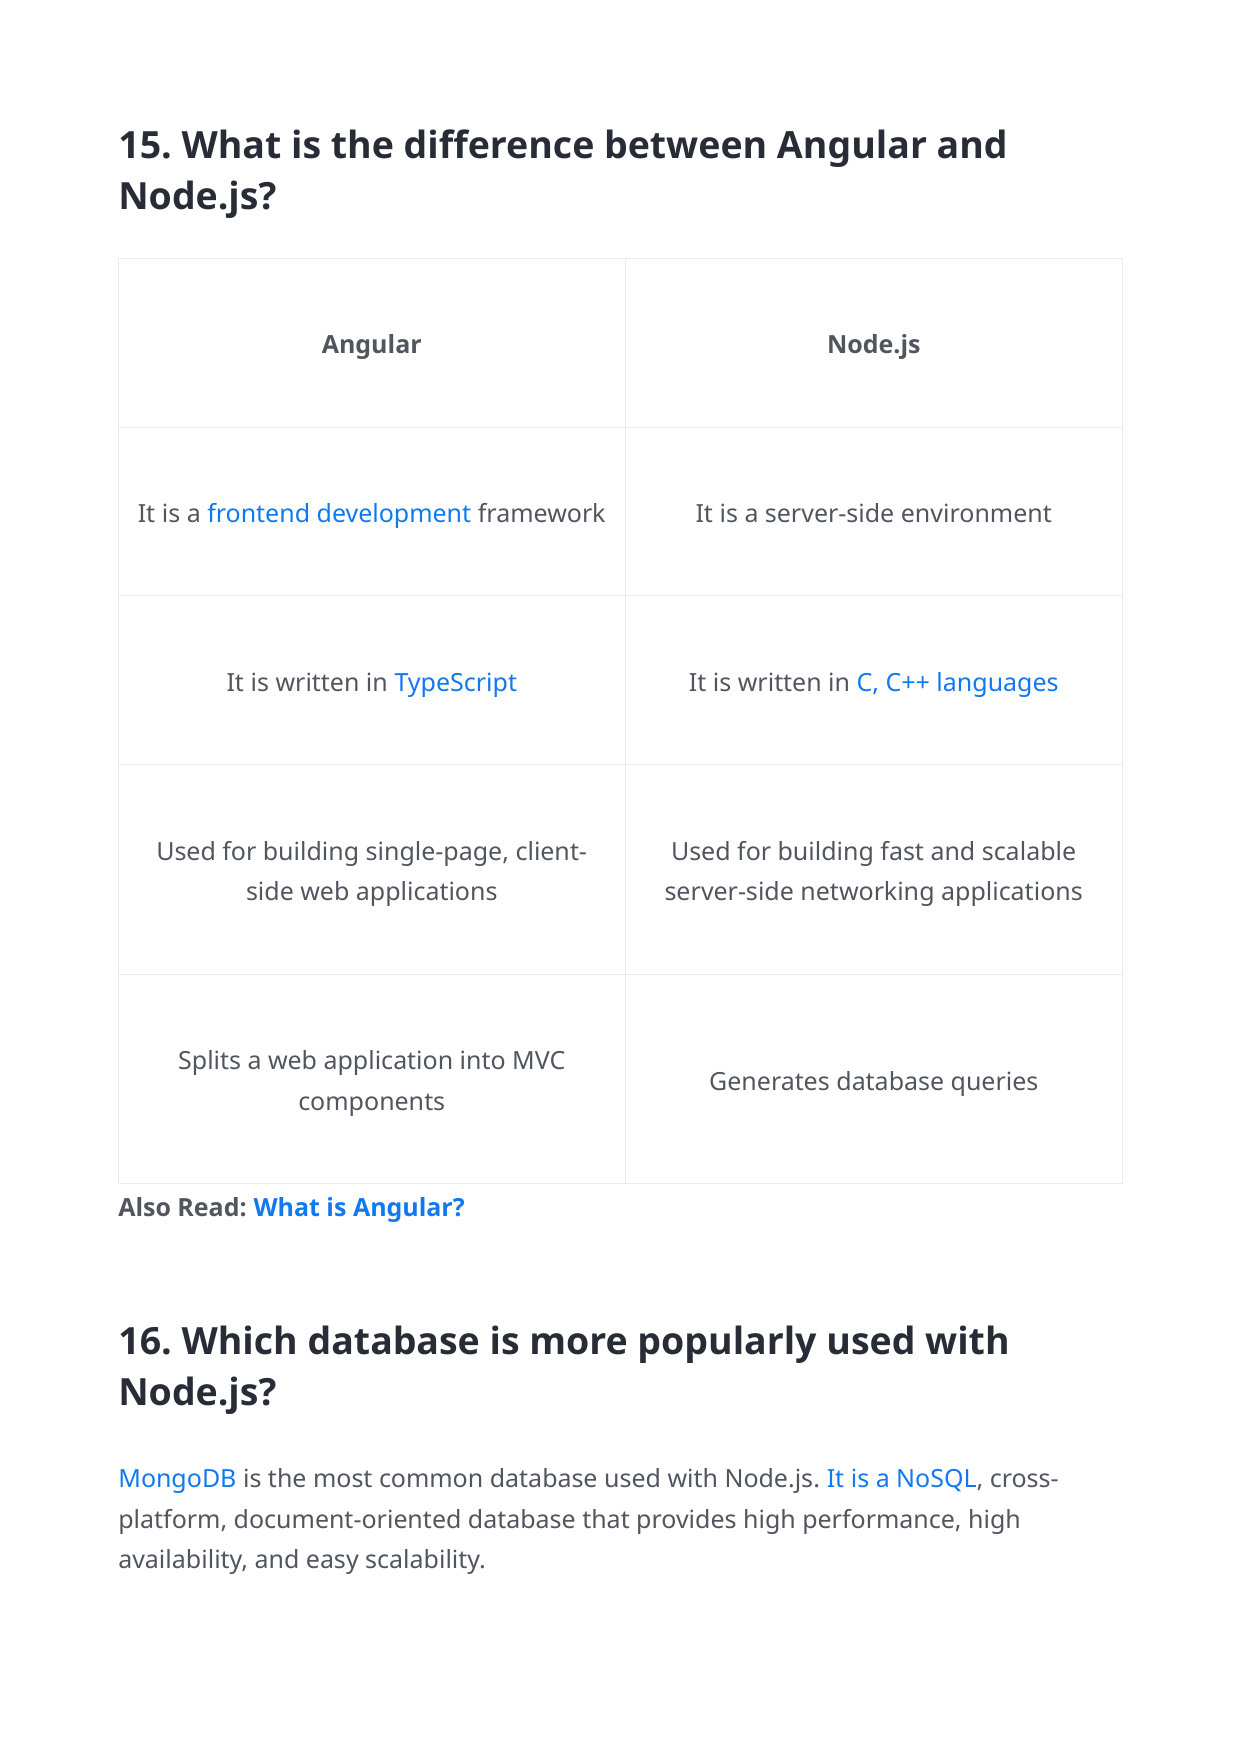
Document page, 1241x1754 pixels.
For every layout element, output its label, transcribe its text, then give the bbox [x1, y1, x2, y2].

table_header Node.js [626, 259, 1122, 427]
table_cell It is a server-side environment [626, 428, 1122, 595]
subtitle 15. What is the difference between Angular and Node.js? [118, 118, 1122, 220]
table_header Angular [119, 259, 625, 427]
table_cell Used for building fast and scalable server-side networking applications [626, 765, 1122, 974]
table_cell It is a frontend development framework [119, 428, 625, 595]
table_cell Splits a web application into MVC components [119, 975, 625, 1183]
text MongoDB is the most common database used with Node.js. It is a NoSQL, cross-platform, document-oriented database that provides high performance, high availability, and easy scalability. [118, 1454, 1122, 1576]
table_cell Generates database queries [626, 975, 1122, 1183]
table_cell It is written in TypeScript [119, 596, 625, 764]
table_cell It is written in C, C++ languages [626, 596, 1122, 764]
subtitle 16. Which database is more popularly used with Node.js? [118, 1314, 1122, 1417]
text Also Read: What is Angular? [118, 1184, 1122, 1224]
table_cell Used for building single-page, client-side web applications [119, 765, 625, 974]
